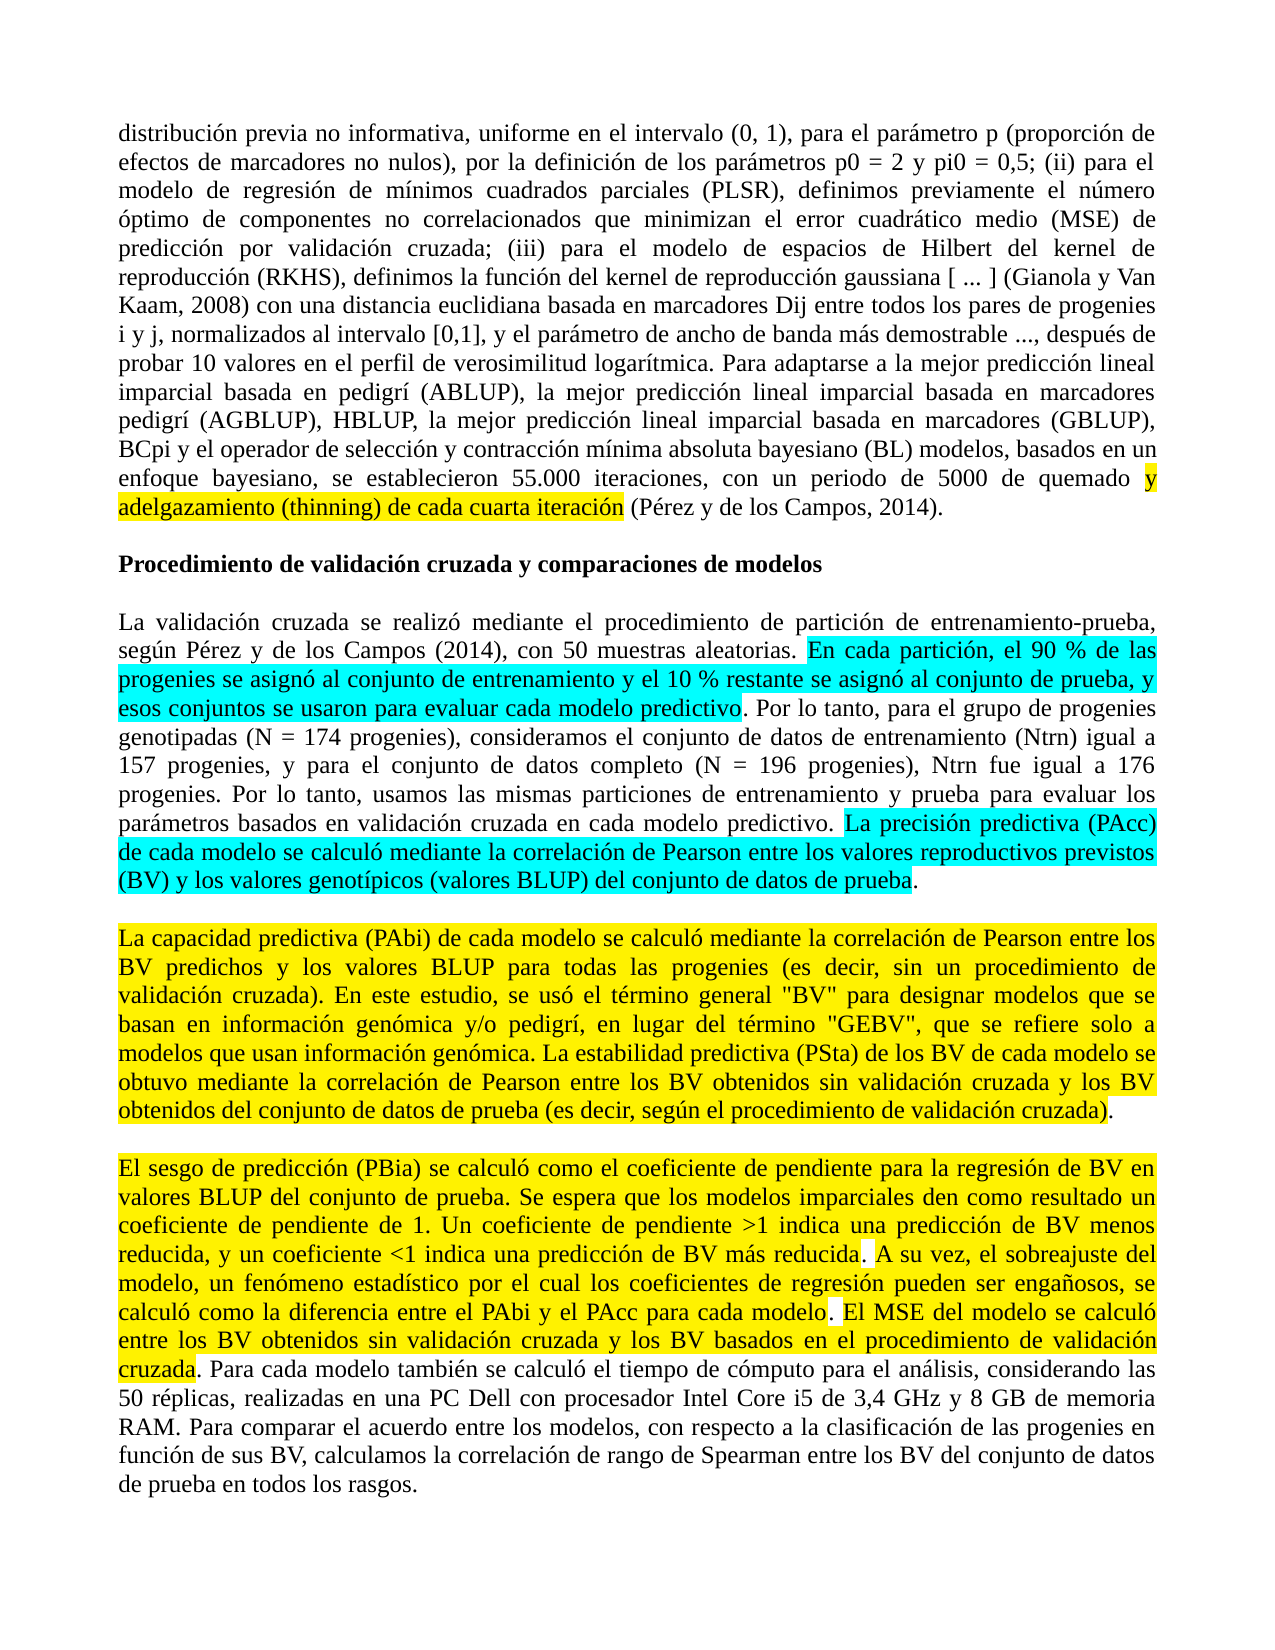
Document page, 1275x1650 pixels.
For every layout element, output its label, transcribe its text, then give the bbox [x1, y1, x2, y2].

text La validación cruzada se realizó mediante el procedimiento de partición de entrenamiento-prueba, según Pérez y de los Campos (2014), con 50 muestras aleatorias. En cada partición, el 90 % de las progenies se asignó al conjunto de entrenamiento y el 10 % restante se asignó al conjunto de prueba, y esos conjuntos se usaron para evaluar cada modelo predictivo. Por lo tanto, para el grupo de progenies genotipadas (N = 174 progenies), consideramos el conjunto de datos de entrenamiento (Ntrn) igual a 157 progenies, y para el conjunto de datos completo (N = 196 progenies), Ntrn fue igual a 176 progenies. Por lo tanto, usamos las mismas particiones de entrenamiento y prueba para evaluar los parámetros basados en validación cruzada en cada modelo predictivo. La precisión predictiva (PAcc) de cada modelo se calculó mediante la correlación de Pearson entre los valores reproductivos previstos (BV) y los valores genotípicos (valores BLUP) del conjunto de datos de prueba. [118, 607, 1157, 894]
text El sesgo de predicción (PBia) se calculó como el coeficiente de pendiente para la regresión de BV en valores BLUP del conjunto de prueba. Se espera que los modelos imparciales den como resultado un coeficiente de pendiente de 1. Un coeficiente de pendiente >1 indica una predicción de BV menos reducida, y un coeficiente <1 indica una predicción de BV más reducida. A su vez, el sobreajuste del modelo, un fenómeno estadístico por el cual los coeficientes de regresión pueden ser engañosos, se calculó como la diferencia entre el PAbi y el PAcc para cada modelo. El MSE del modelo se calculó entre los BV obtenidos sin validación cruzada y los BV basados ​​en el procedimiento de validación cruzada. Para cada modelo también se calculó el tiempo de cómputo para el análisis, considerando las 50 réplicas, realizadas en una PC Dell con procesador Intel Core i5 de 3,4 GHz y 8 GB de memoria RAM. Para comparar el acuerdo entre los modelos, con respecto a la clasificación de las progenies en función de sus BV, calculamos la correlación de rango de Spearman entre los BV del conjunto de datos de prueba en todos los rasgos. [118, 1153, 1157, 1498]
text Procedimiento de validación cruzada y comparaciones de modelos [118, 549, 1157, 578]
text La capacidad predictiva (PAbi) de cada modelo se calculó mediante la correlación de Pearson entre los BV predichos y los valores BLUP para todas las progenies (es decir, sin un procedimiento de validación cruzada). En este estudio, se usó el término general "BV" para designar modelos que se basan en información genómica y/o pedigrí, en lugar del término "GEBV", que se refiere solo a modelos que usan información genómica. La estabilidad predictiva (PSta) de los BV de cada modelo se obtuvo mediante la correlación de Pearson entre los BV obtenidos sin validación cruzada y los BV obtenidos del conjunto de datos de prueba (es decir, según el procedimiento de validación cruzada). [118, 923, 1157, 1124]
text distribución previa no informativa, uniforme en el intervalo (0, 1), para el parámetro p (proporción de efectos de marcadores no nulos), por la definición de los parámetros p0 = 2 y pi0 = 0,5; (ii) para el modelo de regresión de mínimos cuadrados parciales (PLSR), definimos previamente el número óptimo de componentes no correlacionados que minimizan el error cuadrático medio (MSE) de predicción por validación cruzada; (iii) para el modelo de espacios de Hilbert del kernel de reproducción (RKHS), definimos la función del kernel de reproducción gaussiana [ ... ] (Gianola y Van Kaam, 2008) con una distancia euclidiana basada en marcadores Dij entre todos los pares de progenies i y j, normalizados al intervalo [0,1], y el parámetro de ancho de banda más demostrable ..., después de probar 10 valores en el perfil de verosimilitud logarítmica. Para adaptarse a la mejor predicción lineal imparcial basada en pedigrí (ABLUP), la mejor predicción lineal imparcial basada en marcadores pedigrí (AGBLUP), HBLUP, la mejor predicción lineal imparcial basada en marcadores (GBLUP), BCpi y el operador de selección y contracción mínima absoluta bayesiano (BL) modelos, basados ​​en un enfoque bayesiano, se establecieron 55.000 iteraciones, con un periodo de 5000 de quemado y adelgazamiento (thinning) de cada cuarta iteración (Pérez y de los Campos, 2014). [118, 118, 1157, 521]
